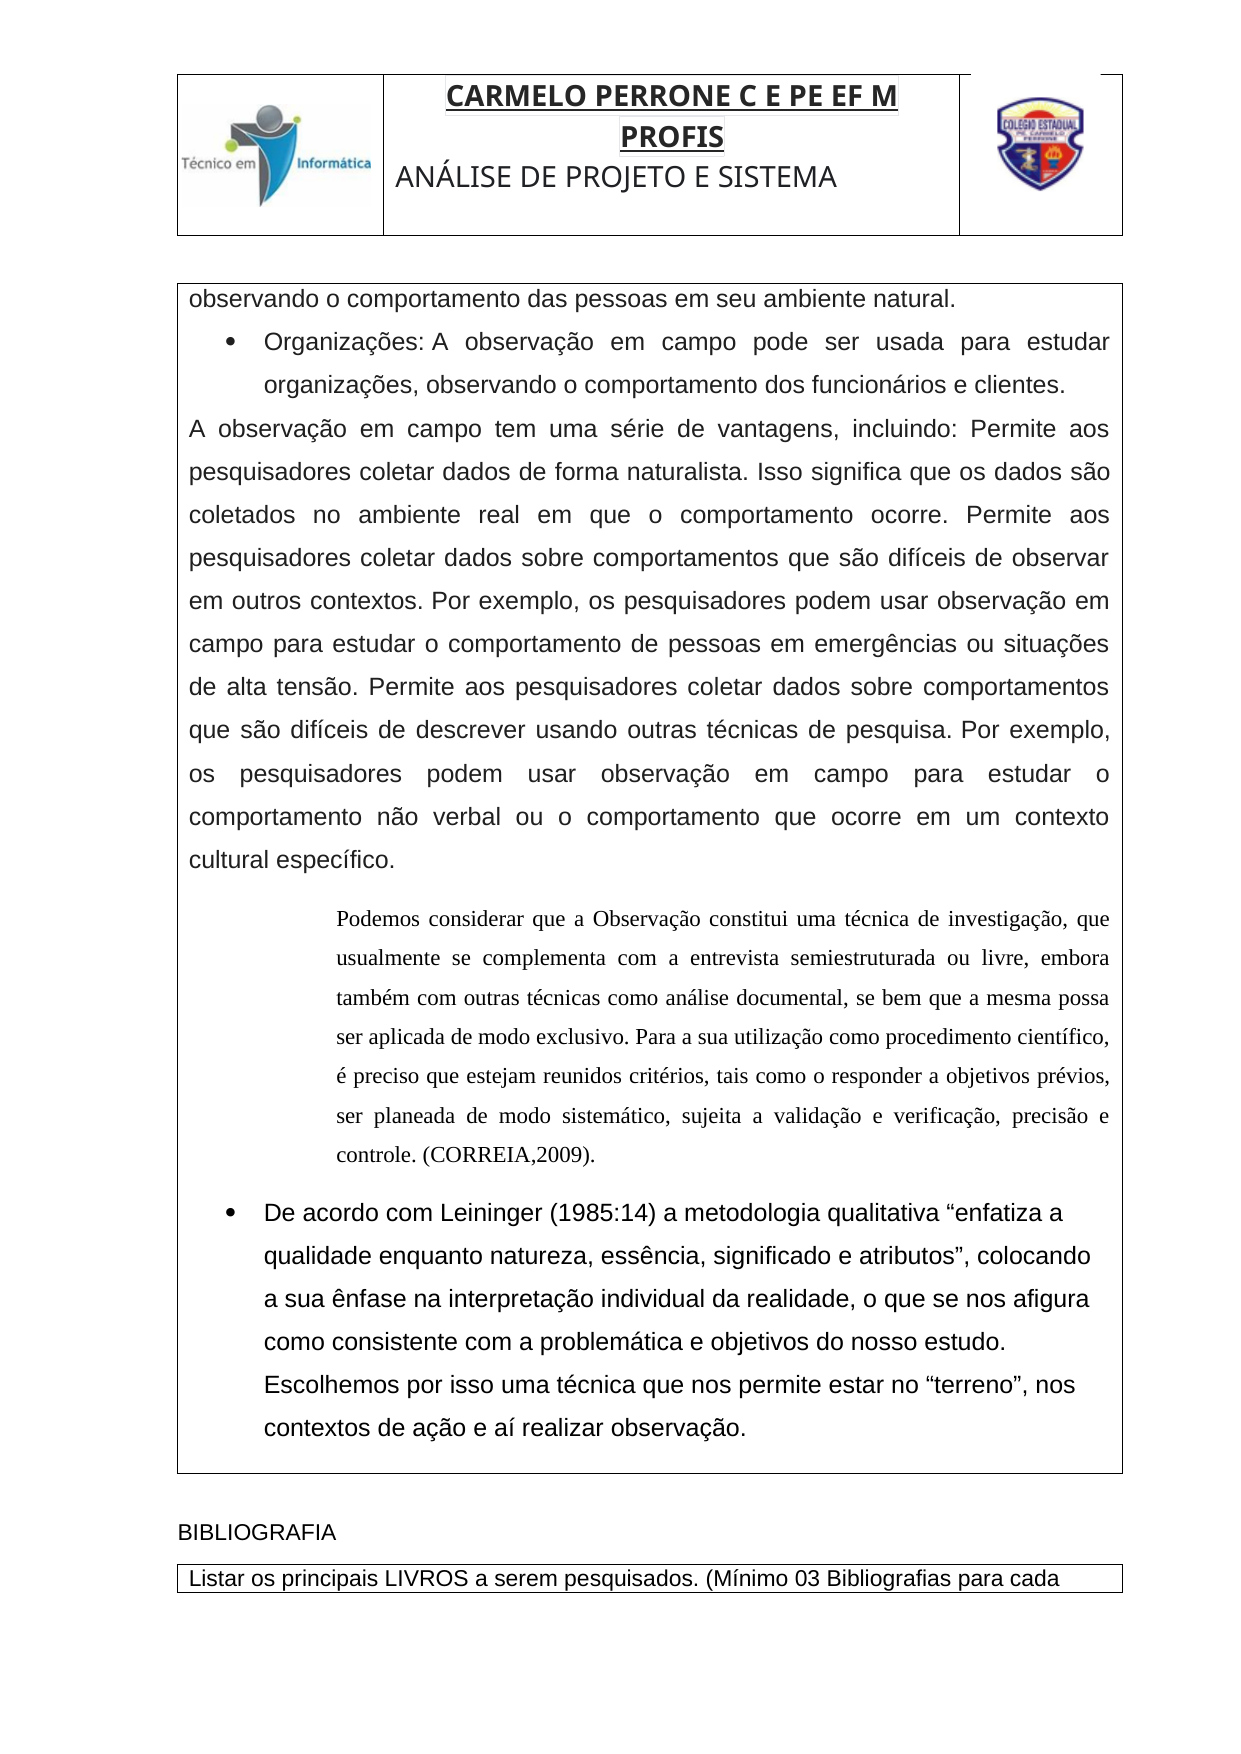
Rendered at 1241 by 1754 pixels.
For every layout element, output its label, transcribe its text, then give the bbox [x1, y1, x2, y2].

table_header Listar os principais LIVROS a serem pesquisados. (Mínimo 03 Bibliografias para cada [178, 1565, 1122, 1592]
text BIBLIOGRAFIA [177, 1519, 1122, 1546]
picture [181, 104, 371, 207]
picture [971, 74, 1101, 199]
table_header observando o comportamento das pessoas em seu ambiente natural. Organizações: A observação em campo pode ser usada para estudar organizações, observando o comportamento dos funcionários e clientes. A observação em campo tem uma série de vantagens, incluindo: Permite aos pesquisadores coletar dados de forma naturalista. Isso significa que os dados são coletados no ambiente real em que o comportamento ocorre. Permite aos pesquisadores coletar dados sobre comportamentos que são difíceis de observar em outros contextos. Por exemplo, os pesquisadores podem usar observação em campo para estudar o comportamento de pessoas em emergências ou situações de alta tensão. Permite aos pesquisadores coletar dados sobre comportamentos que são difíceis de descrever usando outras técnicas de pesquisa. Por exemplo, os pesquisadores podem usar observação em campo para estudar o comportamento não verbal ou o comportamento que ocorre em um contexto cultural específico. Podemos considerar que a Observação constitui uma técnica de investigação, que usualmente se complementa com a entrevista semiestruturada ou livre, embora também com outras técnicas como análise documental, se bem que a mesma possa ser aplicada de modo exclusivo. Para a sua utilização como procedimento científico, é preciso que estejam reunidos critérios, tais como o responder a objetivos prévios, ser planeada de modo sistemático, sujeita a validação e verificação, precisão e controle. (CORREIA,2009). De acordo com Leininger (1985:14) a metodologia qualitativa “enfatiza a qualidade enquanto natureza, essência, significado e atributos”, colocando a sua ênfase na interpretação individual da realidade, o que se nos afigura como consistente com a problemática e objetivos do nosso estudo. Escolhemos por isso uma técnica que nos permite estar no “terreno”, nos contextos de ação e aí realizar observação. [178, 284, 1122, 1473]
